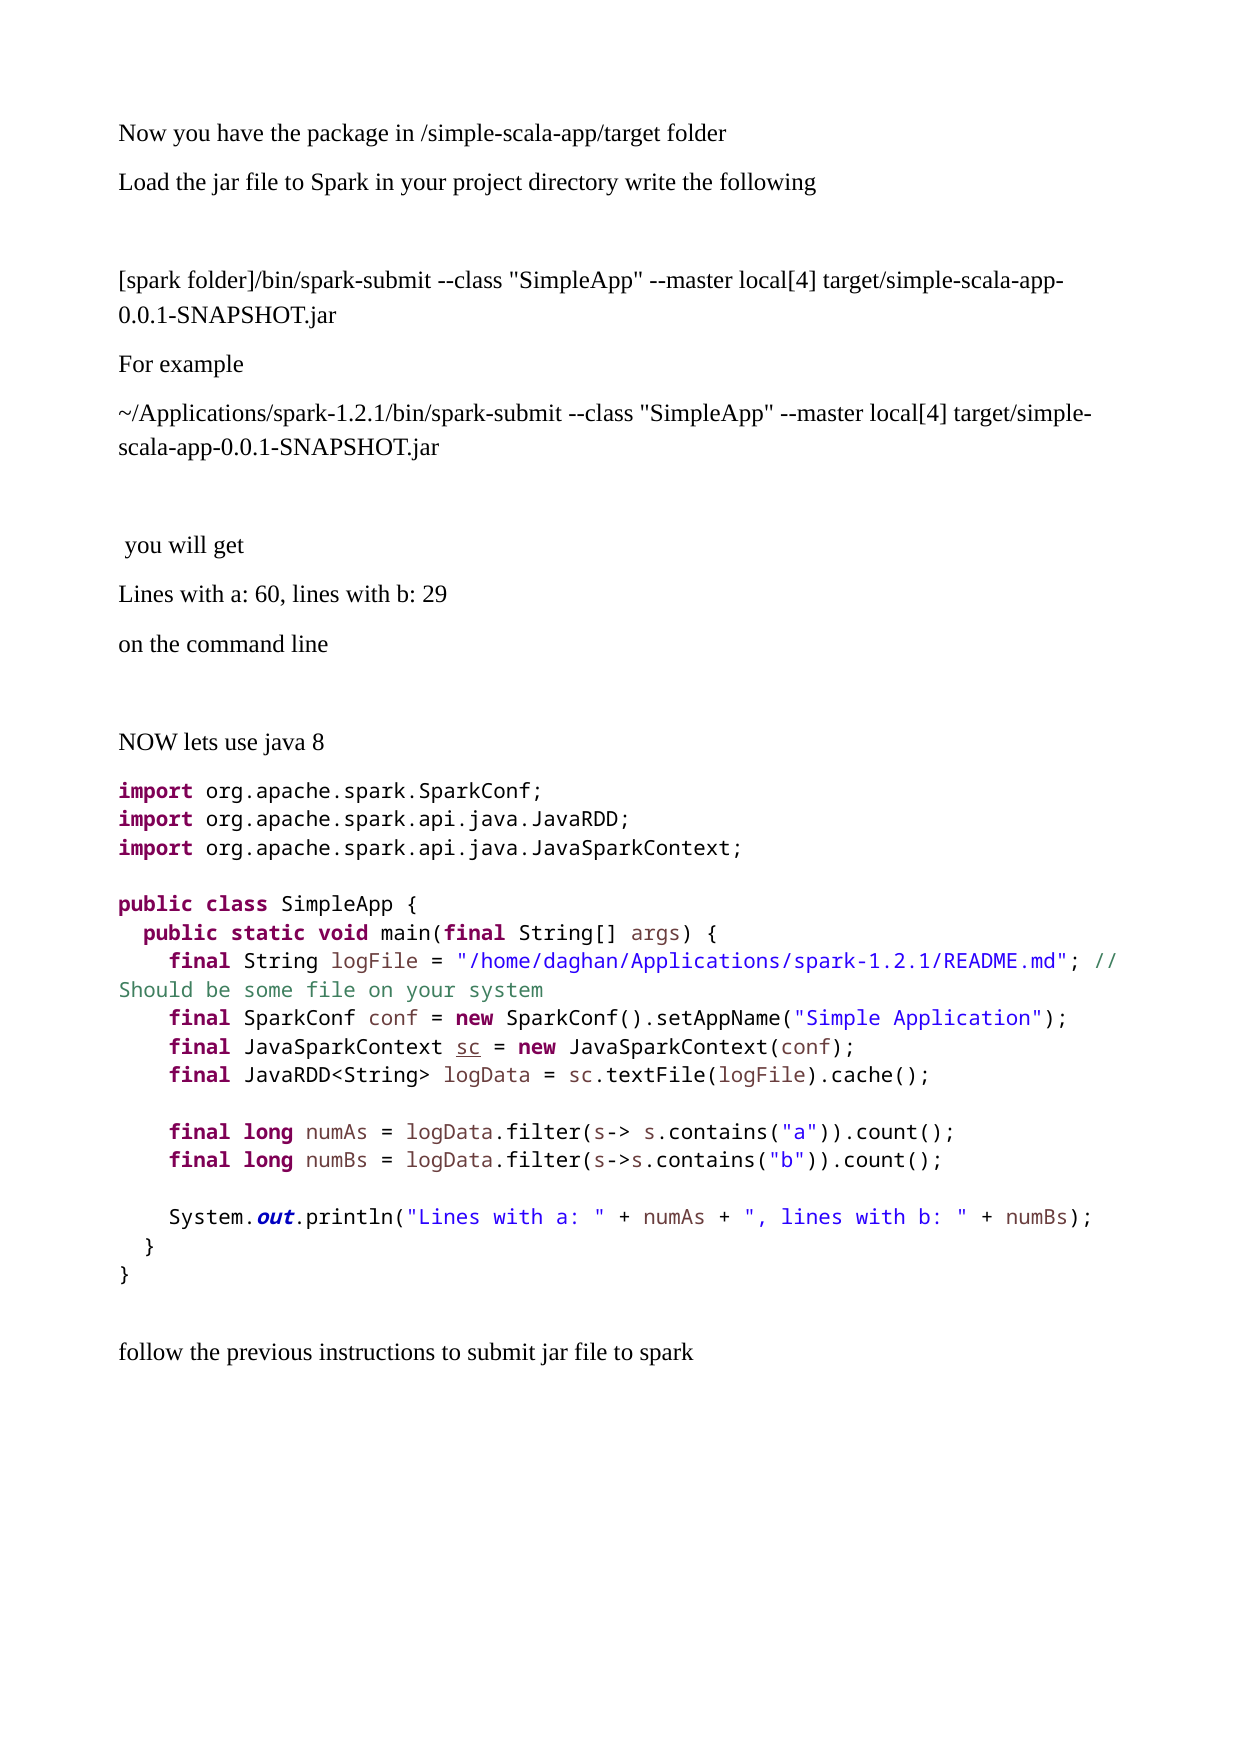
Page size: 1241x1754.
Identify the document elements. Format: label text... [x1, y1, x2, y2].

text final long numAs = logData.filter(s-> s.contains("a")).count(); [118, 1117, 1122, 1146]
text ~/Applications/spark-1.2.1/bin/spark-submit --class "SimpleApp" --master local[4] target/simple-scala-app-0.0.1-SNAPSHOT.jar [118, 398, 1122, 461]
text NOW lets use java 8 [118, 727, 1122, 756]
text follow the previous instructions to submit jar file to spark [118, 1337, 1122, 1366]
text Lines with a: 60, lines with b: 29 [118, 579, 1122, 608]
text public class SimpleApp { [118, 889, 1122, 918]
text import org.apache.spark.SparkConf; [118, 776, 1122, 804]
text Now you have the package in /simple-scala-app/target folder [118, 118, 1122, 147]
text import org.apache.spark.api.java.JavaSparkContext; [118, 833, 1122, 861]
text final SparkConf conf = new SparkConf().setAppName("Simple Application"); [118, 1003, 1122, 1032]
text final JavaRDD<String> logData = sc.textFile(logFile).cache(); [118, 1060, 1122, 1089]
text For example [118, 349, 1122, 378]
text public static void main(final String[] args) { [118, 918, 1122, 946]
text System.out.println("Lines with a: " + numAs + ", lines with b: " + numBs); [118, 1202, 1122, 1231]
text final long numBs = logData.filter(s->s.contains("b")).count(); [118, 1146, 1122, 1174]
text Load the jar file to Spark in your project directory write the following [118, 167, 1122, 196]
text } [118, 1259, 1122, 1288]
text import org.apache.spark.api.java.JavaRDD; [118, 804, 1122, 833]
text } [118, 1231, 1122, 1259]
text you will get [118, 531, 1122, 559]
text final String logFile = "/home/daghan/Applications/spark-1.2.1/README.md"; // Should be some file on your system [118, 946, 1122, 1003]
text on the command line [118, 629, 1122, 657]
text [spark folder]/bin/spark-submit --class "SimpleApp" --master local[4] target/simple-scala-app-0.0.1-SNAPSHOT.jar [118, 265, 1122, 328]
text final JavaSparkContext sc = new JavaSparkContext(conf); [118, 1032, 1122, 1060]
